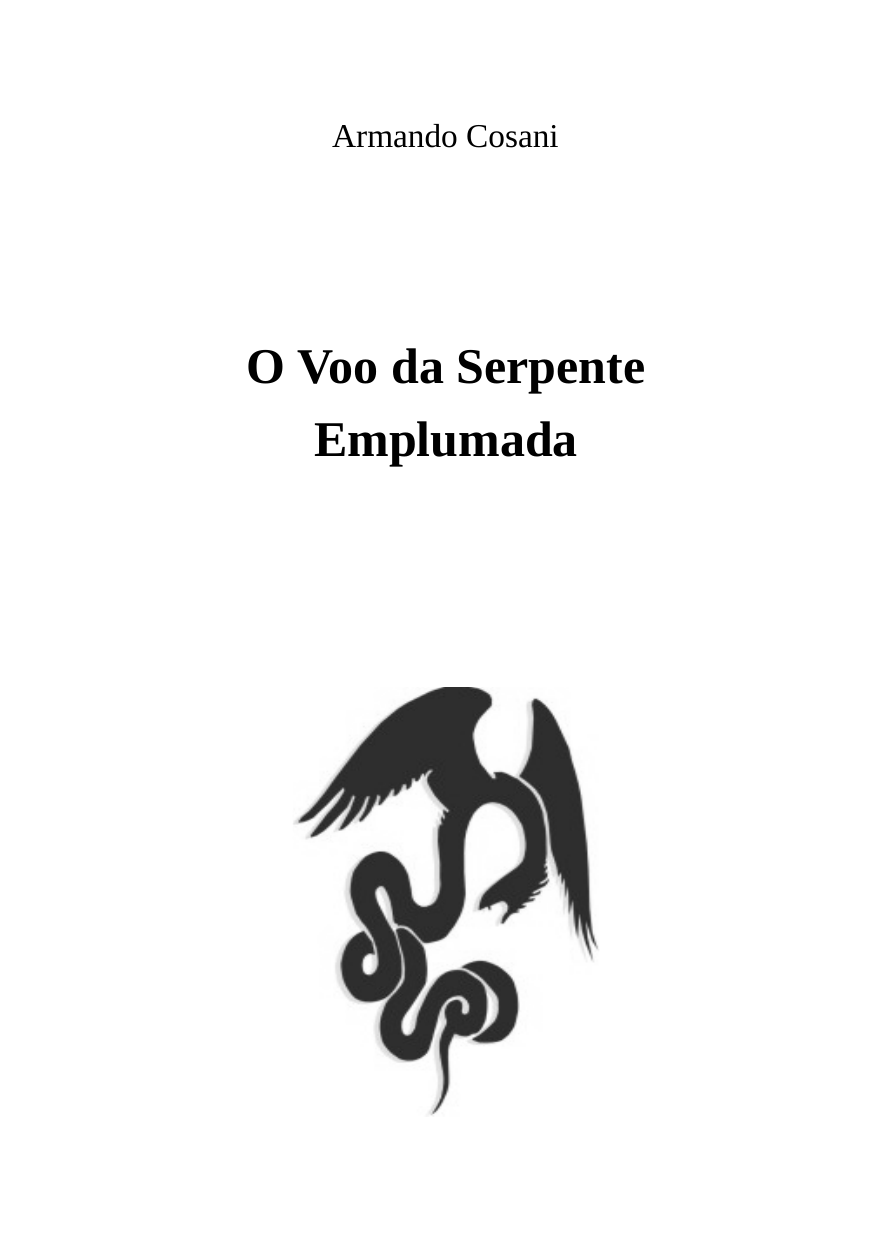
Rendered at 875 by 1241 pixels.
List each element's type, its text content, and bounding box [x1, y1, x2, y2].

subtitle O Voo da Serpente Emplumada [106, 337, 786, 467]
list Armando Cosani [105, 117, 786, 155]
